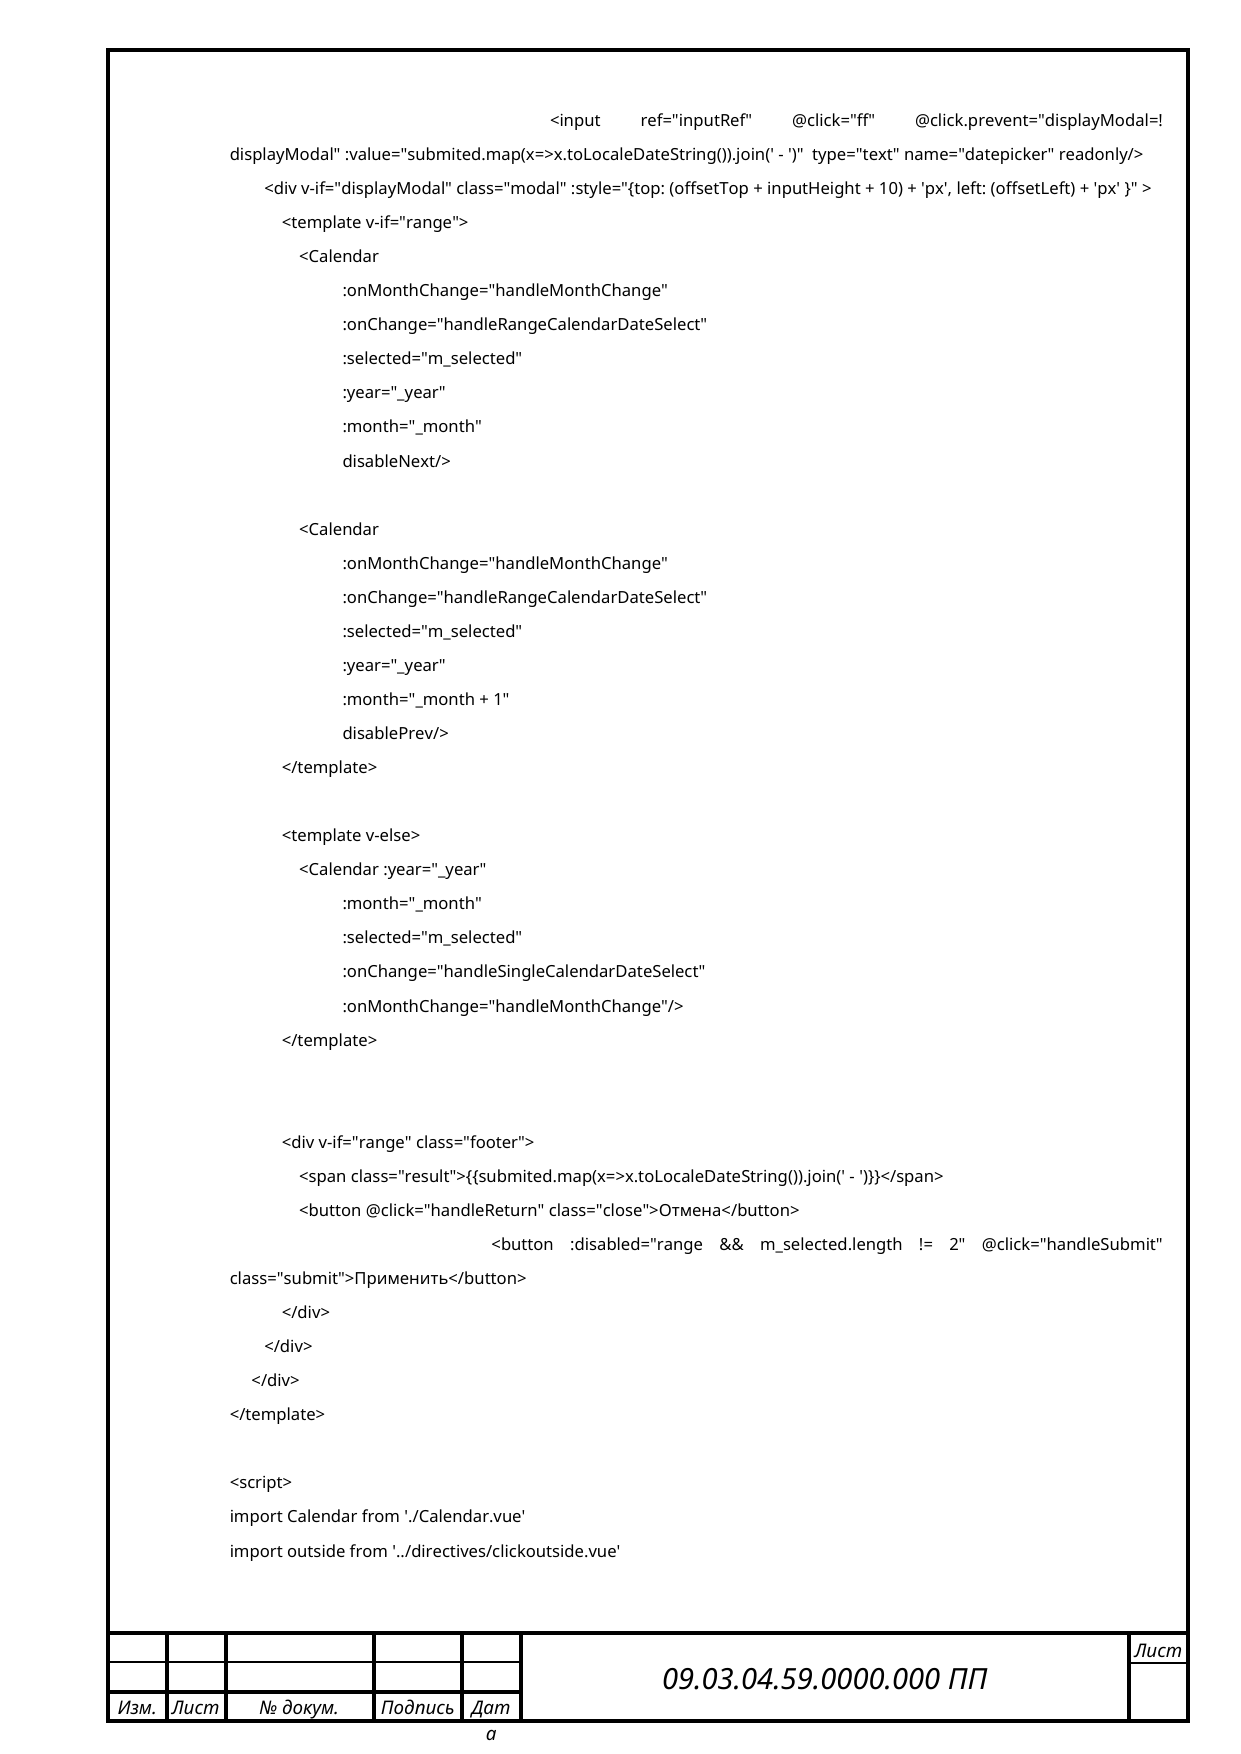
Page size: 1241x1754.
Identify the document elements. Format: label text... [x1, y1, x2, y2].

text </div> [229, 1301, 1163, 1323]
text <button :disabled="range && m_selected.length != 2" @click="handleSubmit" class="submit">Применить</button> [229, 1233, 1163, 1289]
text </div> [229, 1335, 1163, 1357]
text :year="_year" [229, 653, 1163, 676]
text <button @click="handleReturn" class="close">Отмена</button> [229, 1198, 1163, 1221]
text :onMonthChange="handleMonthChange" [229, 279, 1163, 302]
text <div v-if="displayModal" class="modal" :style="{top: (offsetTop + inputHeight + 10) + 'px', left: (offsetLeft) + 'px' }" > [229, 177, 1163, 199]
text :month="_month" [229, 892, 1163, 915]
text <Calendar [229, 245, 1163, 267]
text :onChange="handleRangeCalendarDateSelect" [229, 313, 1163, 336]
text import Calendar from './Calendar.vue' [229, 1505, 1163, 1528]
text </template> [229, 756, 1163, 778]
text :month="_month" [229, 415, 1163, 438]
text </div> [229, 1369, 1163, 1392]
text <input ref="inputRef" @click="ff" @click.prevent="displayModal=!displayModal" :value="submited.map(x=>x.toLocaleDateString()).join(' - ')" type="text" name="datepicker" readonly/> [229, 108, 1163, 165]
text :selected="m_selected" [229, 926, 1163, 949]
text </template> [229, 1403, 1163, 1426]
text :onChange="handleSingleCalendarDateSelect" [229, 960, 1163, 983]
text <template v-else> [229, 824, 1163, 847]
text import outside from '../directives/clickoutside.vue' [229, 1539, 1163, 1562]
text <template v-if="range"> [229, 211, 1163, 233]
text :selected="m_selected" [229, 347, 1163, 370]
text :onChange="handleRangeCalendarDateSelect" [229, 585, 1163, 608]
text <span class="result">{{submited.map(x=>x.toLocaleDateString()).join(' - ')}}</span> [229, 1164, 1163, 1187]
text disablePrev/> [229, 722, 1163, 744]
text <Calendar [229, 517, 1163, 540]
text :year="_year" [229, 381, 1163, 404]
text :onMonthChange="handleMonthChange" [229, 551, 1163, 574]
text :month="_month + 1" [229, 688, 1163, 710]
text <Calendar :year="_year" [229, 858, 1163, 881]
text disableNext/> [229, 449, 1163, 472]
text :onMonthChange="handleMonthChange"/> [229, 994, 1163, 1017]
text <div v-if="range" class="footer"> [229, 1130, 1163, 1153]
text </template> [229, 1028, 1163, 1051]
text :selected="m_selected" [229, 619, 1163, 642]
text <script> [229, 1471, 1163, 1494]
